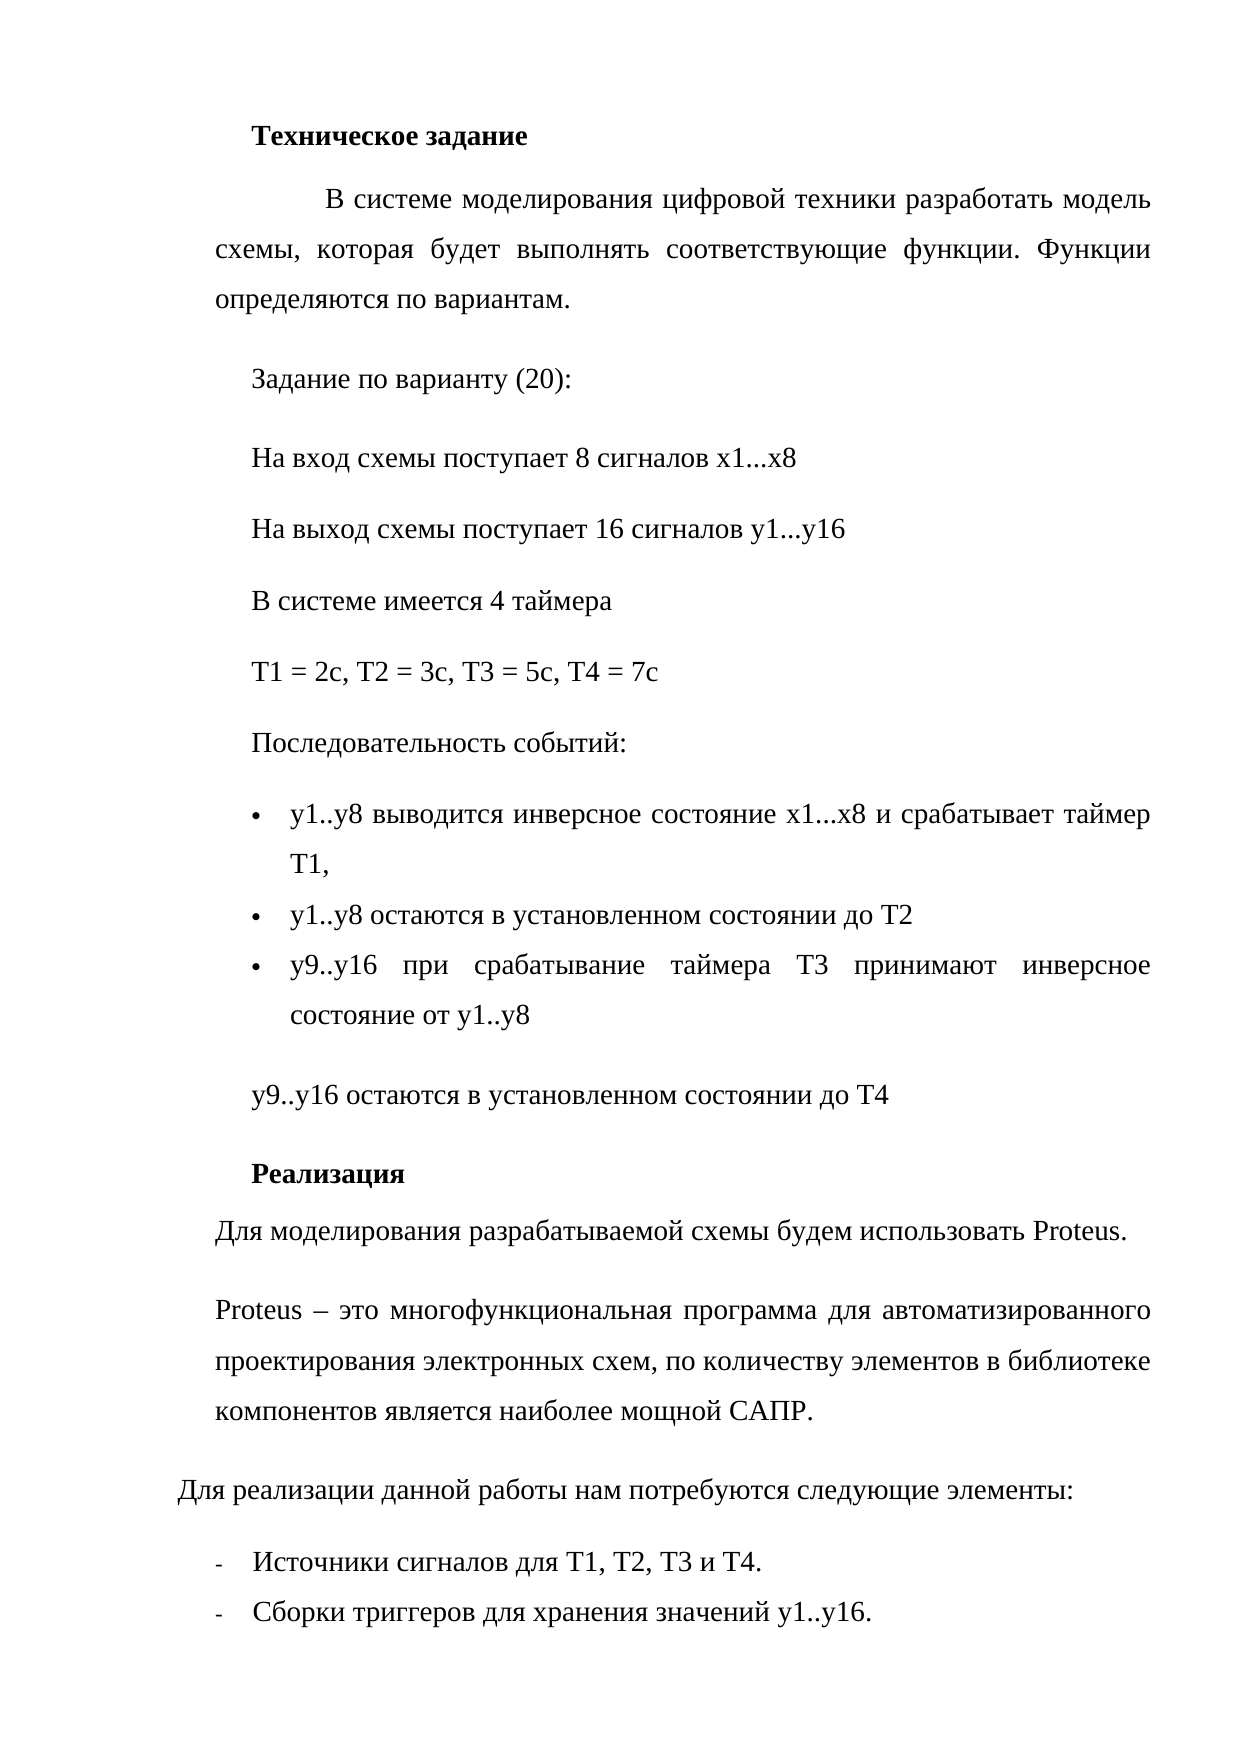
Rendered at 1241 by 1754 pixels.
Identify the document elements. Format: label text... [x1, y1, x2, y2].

text Proteus – это многофункциональная программа для автоматизированного проектирования электронных схем, по количеству элементов в библиотеке компонентов является наиболее мощной САПР. [215, 1292, 1152, 1427]
text Для моделирования разрабатываемой схемы будем использовать Proteus. [215, 1213, 1152, 1246]
text y9..y16 остаются в установленном состоянии до T4 [215, 1077, 1152, 1110]
list Реализация [177, 1156, 1152, 1190]
text На вход схемы поступает 8 сигналов x1...x8 [177, 440, 1152, 474]
text На выход схемы поступает 16 сигналов y1...y16 [177, 512, 1152, 545]
text В системе моделирования цифровой техники разработать модель схемы, которая будет выполнять соответствующие функции. Функции определяются по вариантам. [215, 181, 1152, 315]
list Источники сигналов для T1, T2, T3 и T4. [215, 1544, 1152, 1577]
text Задание по варианту (20): [177, 361, 1152, 394]
list Сборки триггеров для хранения значений y1..y16. [215, 1594, 1152, 1627]
list y1..y8 остаются в установленном состоянии до T2 [252, 897, 1152, 930]
text T1 = 2с, T2 = 3с, T3 = 5с, T4 = 7c [177, 654, 1152, 687]
text В системе имеется 4 таймера [177, 583, 1152, 616]
text Техническое задание [215, 118, 1152, 152]
text Последовательность событий: [177, 725, 1152, 758]
list y9..y16 при срабатывание таймера T3 принимают инверсное состояние от y1..y8 [252, 947, 1152, 1031]
text Для реализации данной работы нам потребуются следующие элементы: [177, 1472, 1152, 1506]
list y1..y8 выводится инверсное состояние x1...x8 и срабатывает таймер T1, [252, 796, 1152, 880]
